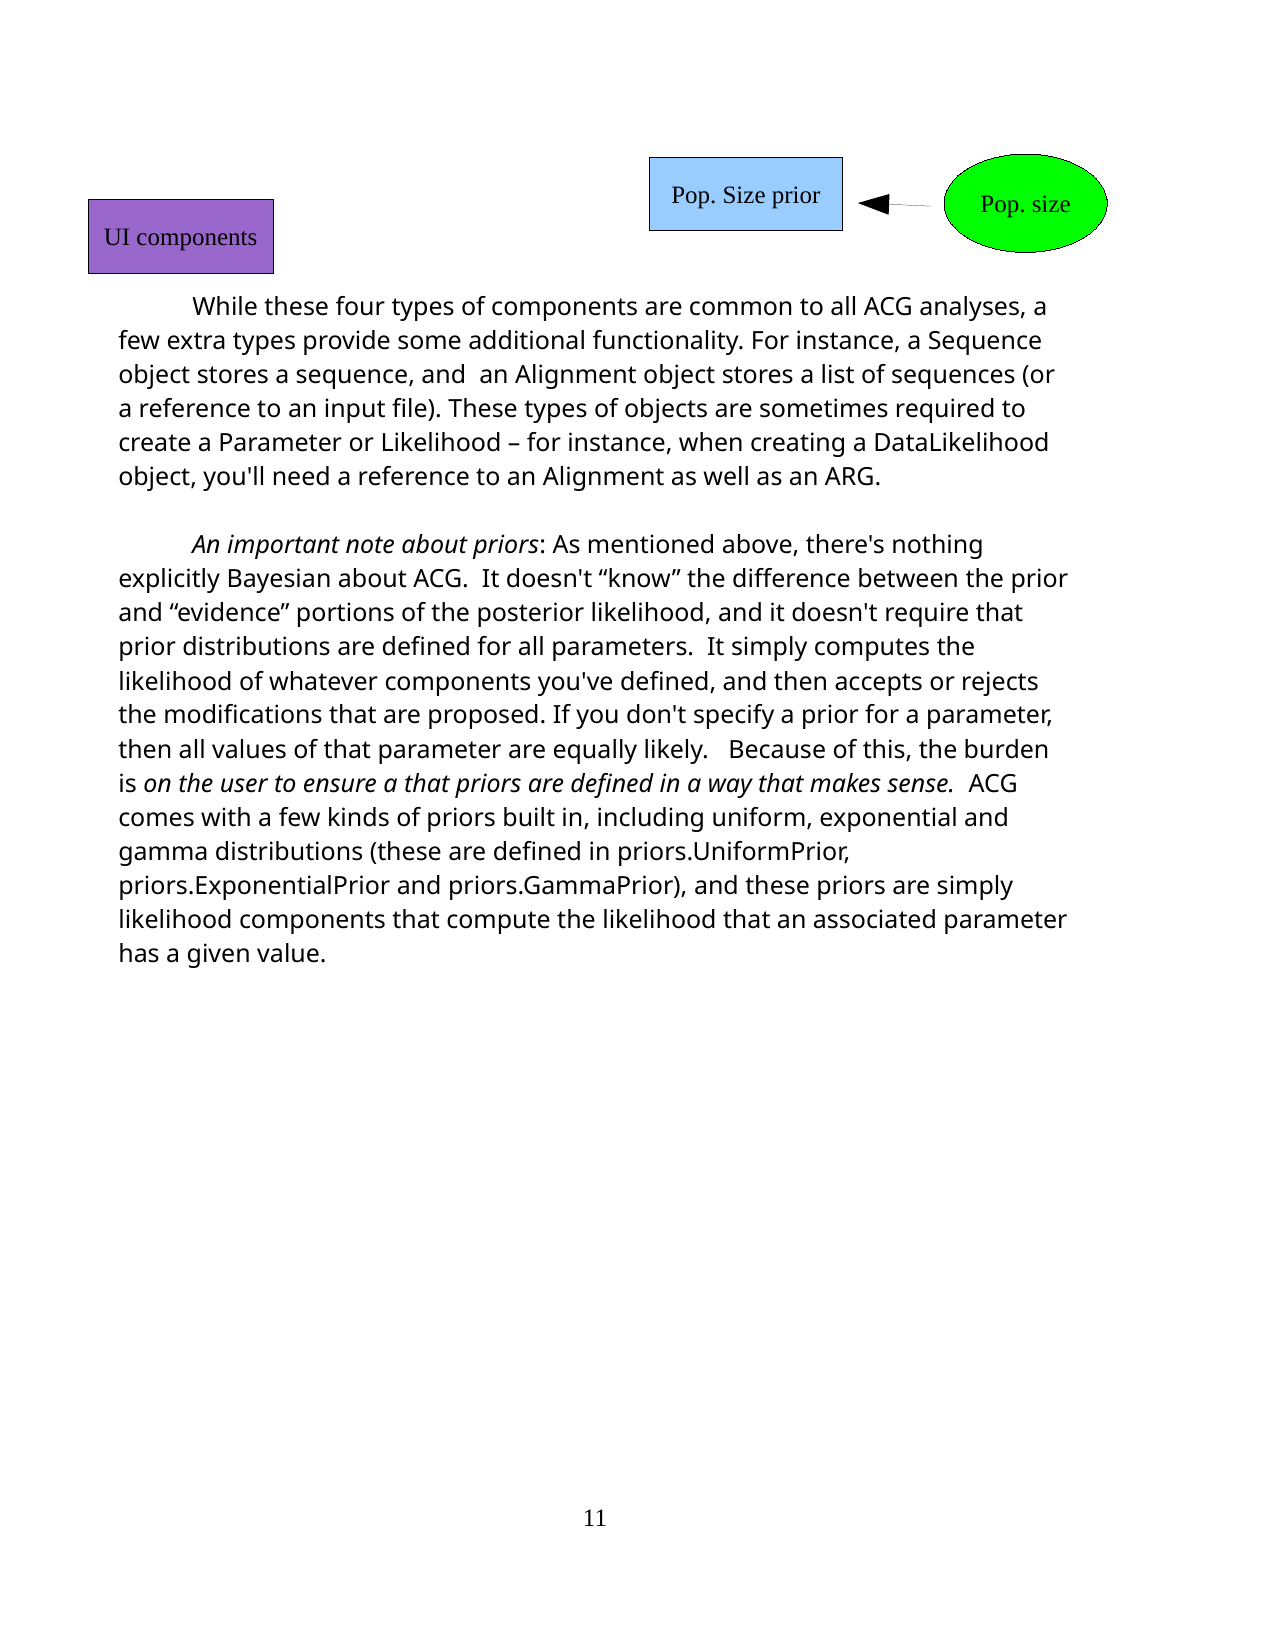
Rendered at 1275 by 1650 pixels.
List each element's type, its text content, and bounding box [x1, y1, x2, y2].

text An important note about priors: As mentioned above, there's nothing explicitly Bayesian about ACG. It doesn't “know” the difference between the prior and “evidence” portions of the posterior likelihood, and it doesn't require that prior distributions are defined for all parameters. It simply computes the likelihood of whatever components you've defined, and then accepts or rejects the modifications that are proposed. If you don't specify a prior for a parameter, then all values of that parameter are equally likely. Because of this, the burden is on the user to ensure a that priors are defined in a way that makes sense. ACG comes with a few kinds of priors built in, including uniform, exponential and gamma distributions (these are defined in priors.UniformPrior, priors.ExponentialPrior and priors.GammaPrior), and these priors are simply likelihood components that compute the likelihood that an associated parameter has a given value. [118, 527, 1071, 970]
text While these four types of components are common to all ACG analyses, a few extra types provide some additional functionality. For instance, a Sequence object stores a sequence, and an Alignment object stores a list of sequences (or a reference to an input file). These types of objects are sometimes required to create a Parameter or Likelihood – for instance, when creating a DataLikelihood object, you'll need a reference to an Alignment as well as an ARG. [118, 288, 1071, 493]
